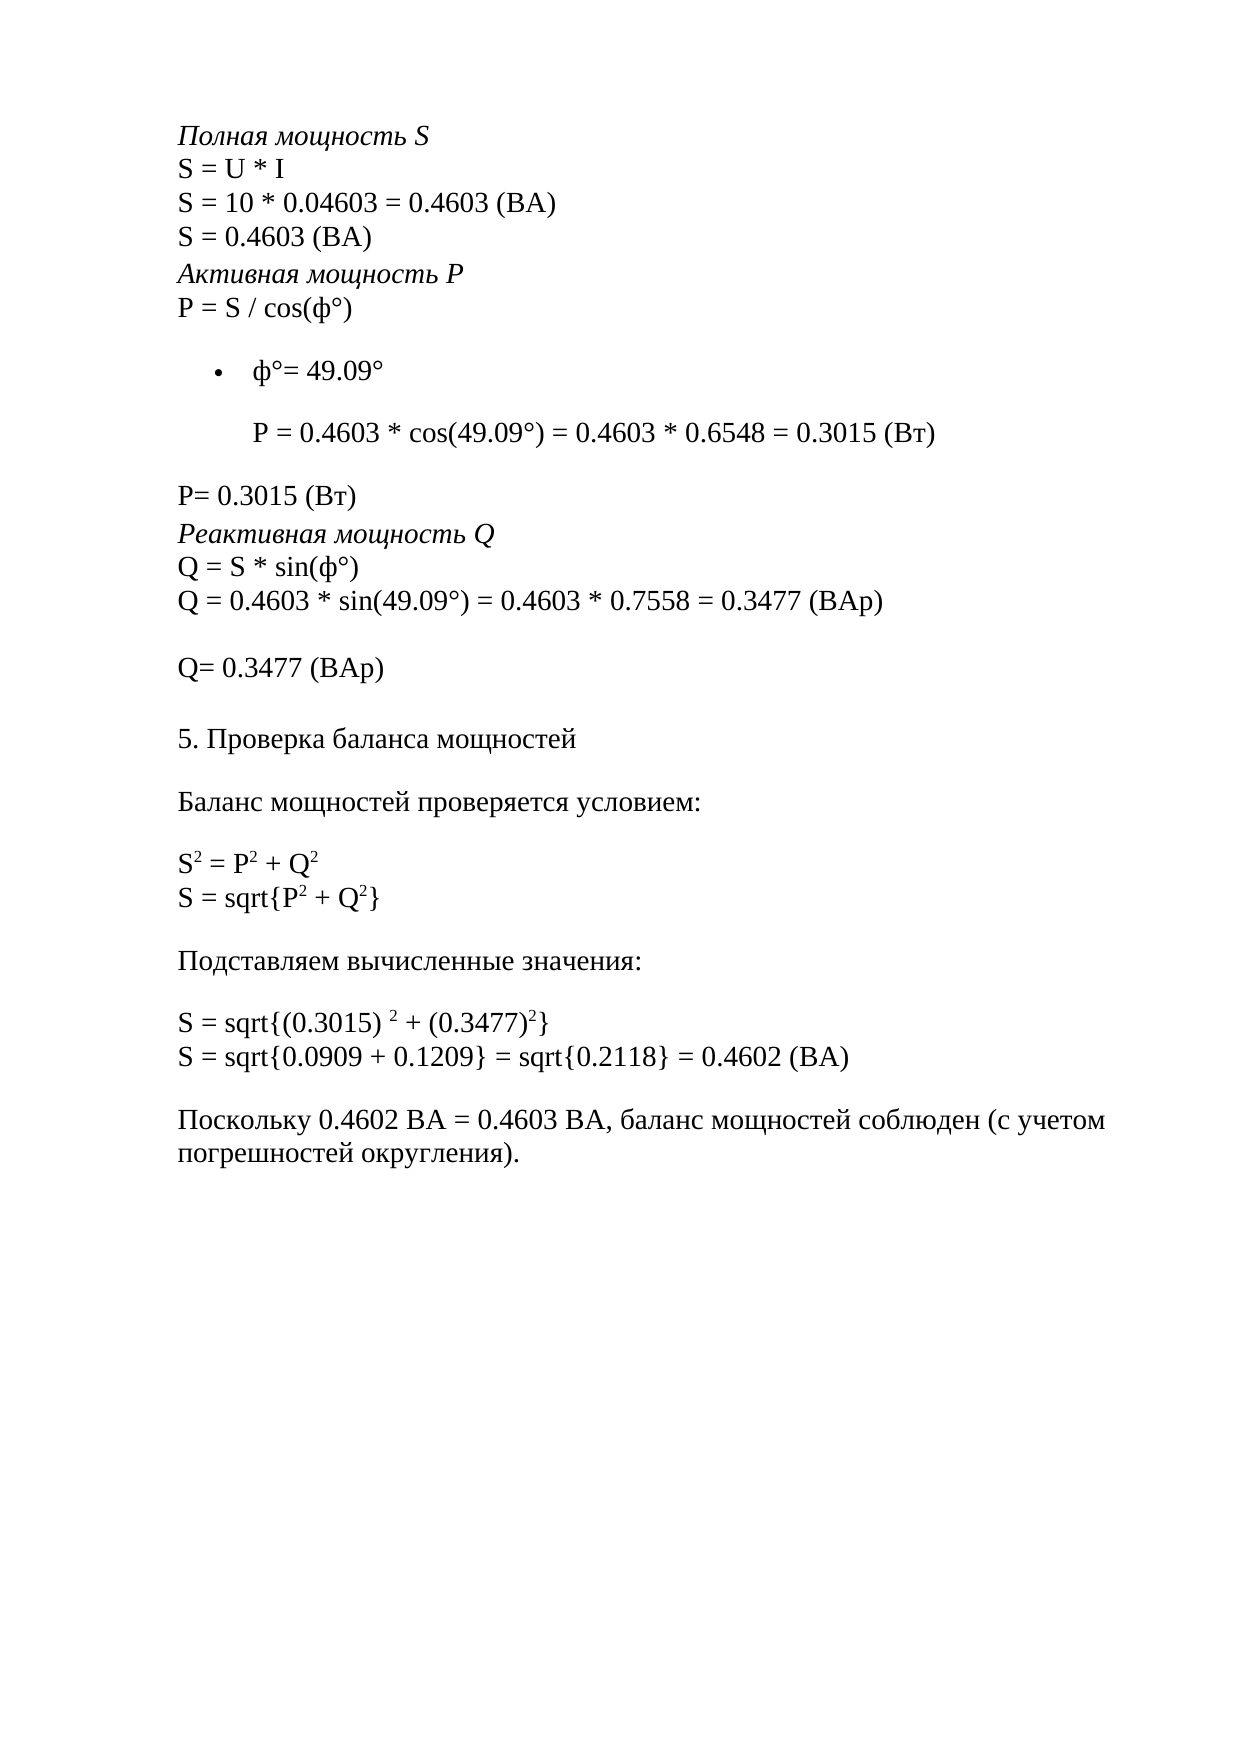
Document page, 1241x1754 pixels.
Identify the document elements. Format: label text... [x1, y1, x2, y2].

text Q = 0.4603 * sin(49.09°) = 0.4603 * 0.7558 = 0.3477 (ВАр) [177, 583, 1152, 616]
text Баланс мощностей проверяется условием: [177, 784, 1152, 817]
text S = sqrt{(0.3015) 2 + (0.3477)2} [177, 1006, 1152, 1039]
text Q= 0.3477 (ВАр) [177, 650, 1152, 683]
text S = 0.4603 (ВА) [177, 219, 1152, 252]
subtitle Полная мощность S [177, 118, 1152, 152]
text Поскольку 0.4602 ВА = 0.4603 ВА, баланс мощностей соблюден (с учетом погрешностей округления). [177, 1102, 1152, 1169]
text S = sqrt{0.0909 + 0.1209} = sqrt{0.2118} = 0.4602 (ВА) [177, 1039, 1152, 1073]
text S = U * I [177, 152, 1152, 185]
subtitle Активная мощность P [177, 256, 1152, 290]
text P = S / cos(ф°) [177, 290, 1152, 323]
text S = sqrt{P2 + Q2} [177, 880, 1152, 914]
list ф°= 49.09° [215, 353, 1152, 386]
text P = 0.4603 * cos(49.09°) = 0.4603 * 0.6548 = 0.3015 (Вт) [252, 415, 1152, 449]
text S2 = P2 + Q2 [177, 847, 1152, 880]
subtitle Реактивная мощность Q [177, 516, 1152, 549]
subtitle 5. Проверка баланса мощностей [177, 721, 1152, 755]
text P= 0.3015 (Вт) [177, 478, 1152, 512]
text Q = S * sin(ф°) [177, 549, 1152, 583]
text S = 10 * 0.04603 = 0.4603 (ВА) [177, 185, 1152, 219]
text Подставляем вычисленные значения: [177, 943, 1152, 976]
